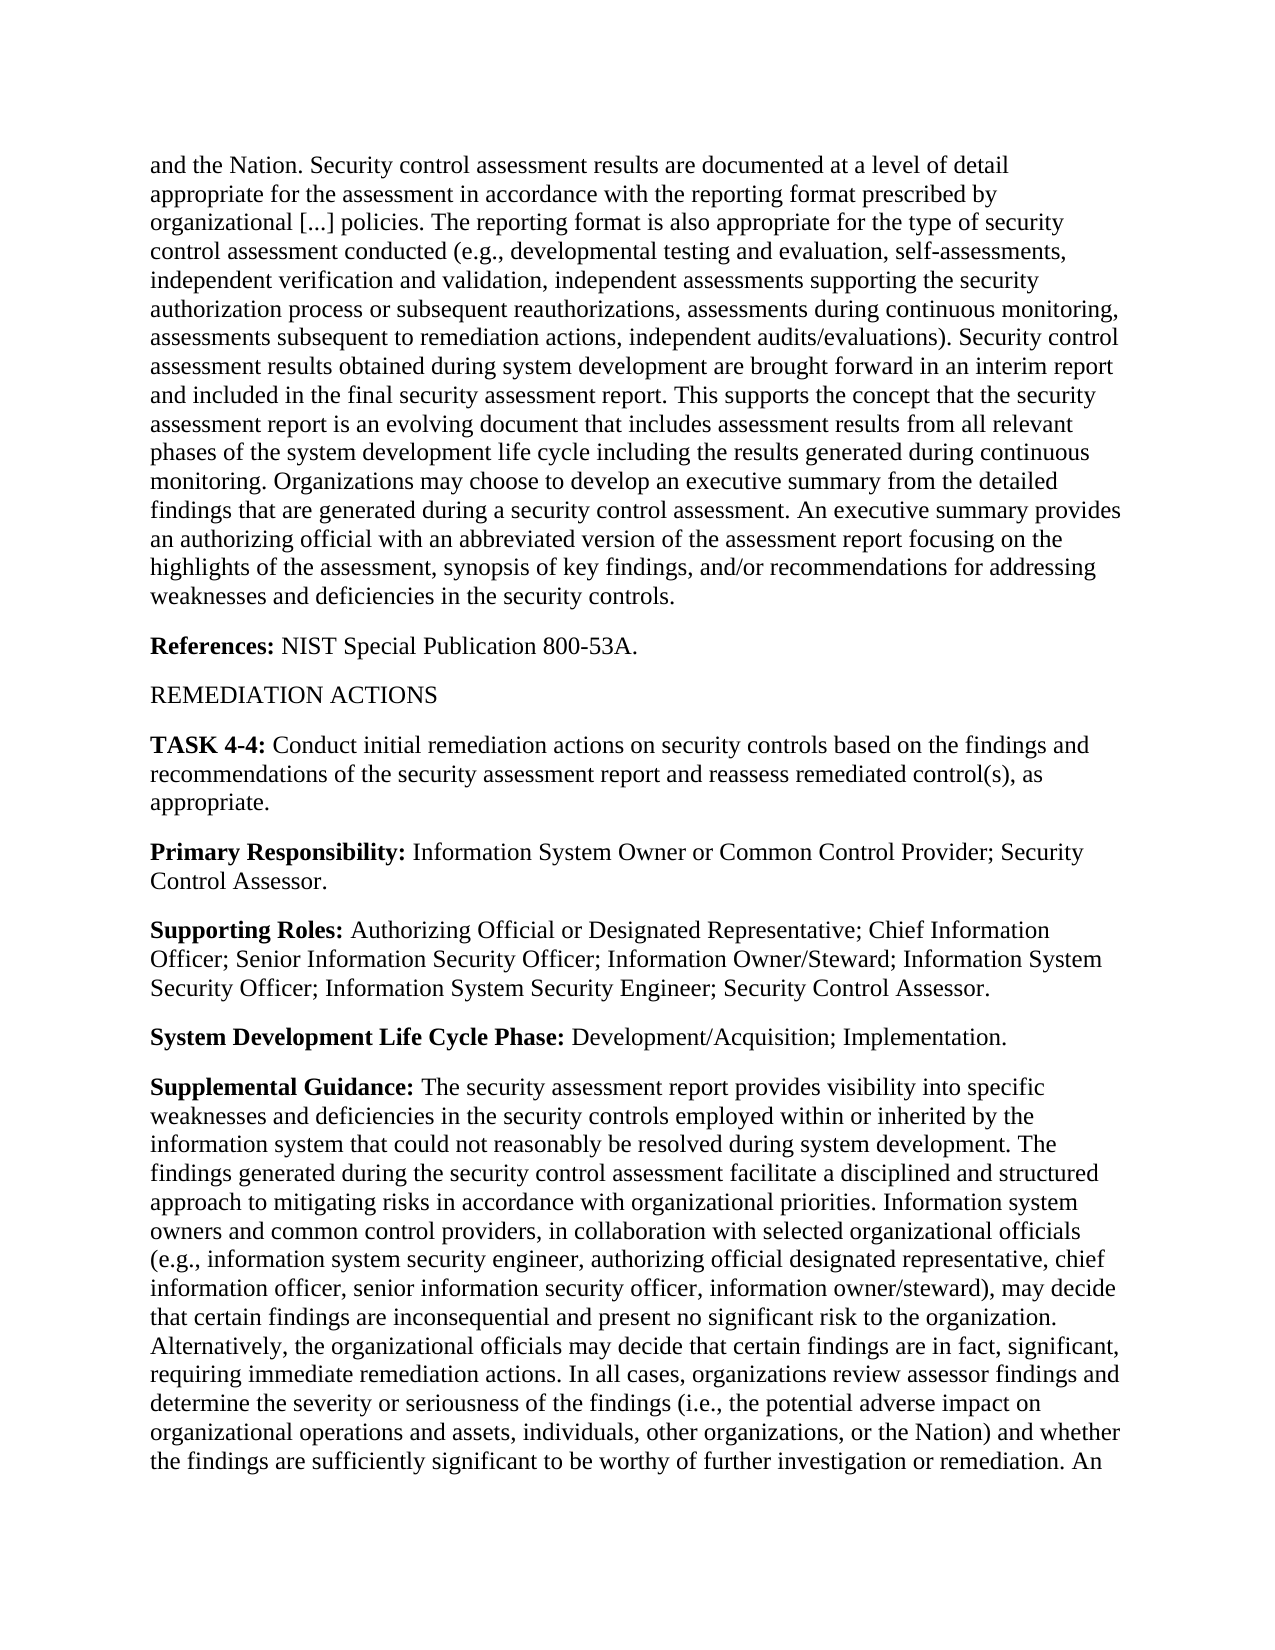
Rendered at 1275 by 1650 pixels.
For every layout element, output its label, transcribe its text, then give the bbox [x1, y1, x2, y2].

text and the Nation. Security control assessment results are documented at a level of detail appropriate for the assessment in accordance with the reporting format prescribed by organizational [...] policies. The reporting format is also appropriate for the type of security control assessment conducted (e.g., developmental testing and evaluation, self-assessments, independent verification and validation, independent assessments supporting the security authorization process or subsequent reauthorizations, assessments during continuous monitoring, assessments subsequent to remediation actions, independent audits/evaluations). Security control assessment results obtained during system development are brought forward in an interim report and included in the final security assessment report. This supports the concept that the security assessment report is an evolving document that includes assessment results from all relevant phases of the system development life cycle including the results generated during continuous monitoring. Organizations may choose to develop an executive summary from the detailed findings that are generated during a security control assessment. An executive summary provides an authorizing official with an abbreviated version of the assessment report focusing on the highlights of the assessment, synopsis of key findings, and/or recommendations for addressing weaknesses and deficiencies in the security controls. [150, 150, 1125, 610]
text TASK 4-4: Conduct initial remediation actions on security controls based on the findings and recommendations of the security assessment report and reassess remediated control(s), as appropriate. [150, 730, 1125, 816]
text Primary Responsibility: Information System Owner or Common Control Provider; Security Control Assessor. [150, 837, 1125, 894]
text Supporting Roles: Authorizing Official or Designated Representative; Chief Information Officer; Senior Information Security Officer; Information Owner/Steward; Information System Security Officer; Information System Security Engineer; Security Control Assessor. [150, 915, 1125, 1002]
text System Development Life Cycle Phase: Development/Acquisition; Implementation. [150, 1022, 1125, 1051]
text Supplemental Guidance: The security assessment report provides visibility into specific weaknesses and deficiencies in the security controls employed within or inherited by the information system that could not reasonably be resolved during system development. The findings generated during the security control assessment facilitate a disciplined and structured approach to mitigating risks in accordance with organizational priorities. Information system owners and common control providers, in collaboration with selected organizational officials (e.g., information system security engineer, authorizing official designated representative, chief information officer, senior information security officer, information owner/steward), may decide that certain findings are inconsequential and present no significant risk to the organization. Alternatively, the organizational officials may decide that certain findings are in fact, significant, requiring immediate remediation actions. In all cases, organizations review assessor findings and determine the severity or seriousness of the findings (i.e., the potential adverse impact on organizational operations and assets, individuals, other organizations, or the Nation) and whether the findings are sufficiently significant to be worthy of further investigation or remediation. An [150, 1072, 1125, 1474]
text References: NIST Special Publication 800-53A. [150, 631, 1125, 659]
text REMEDIATION ACTIONS [150, 680, 1125, 709]
